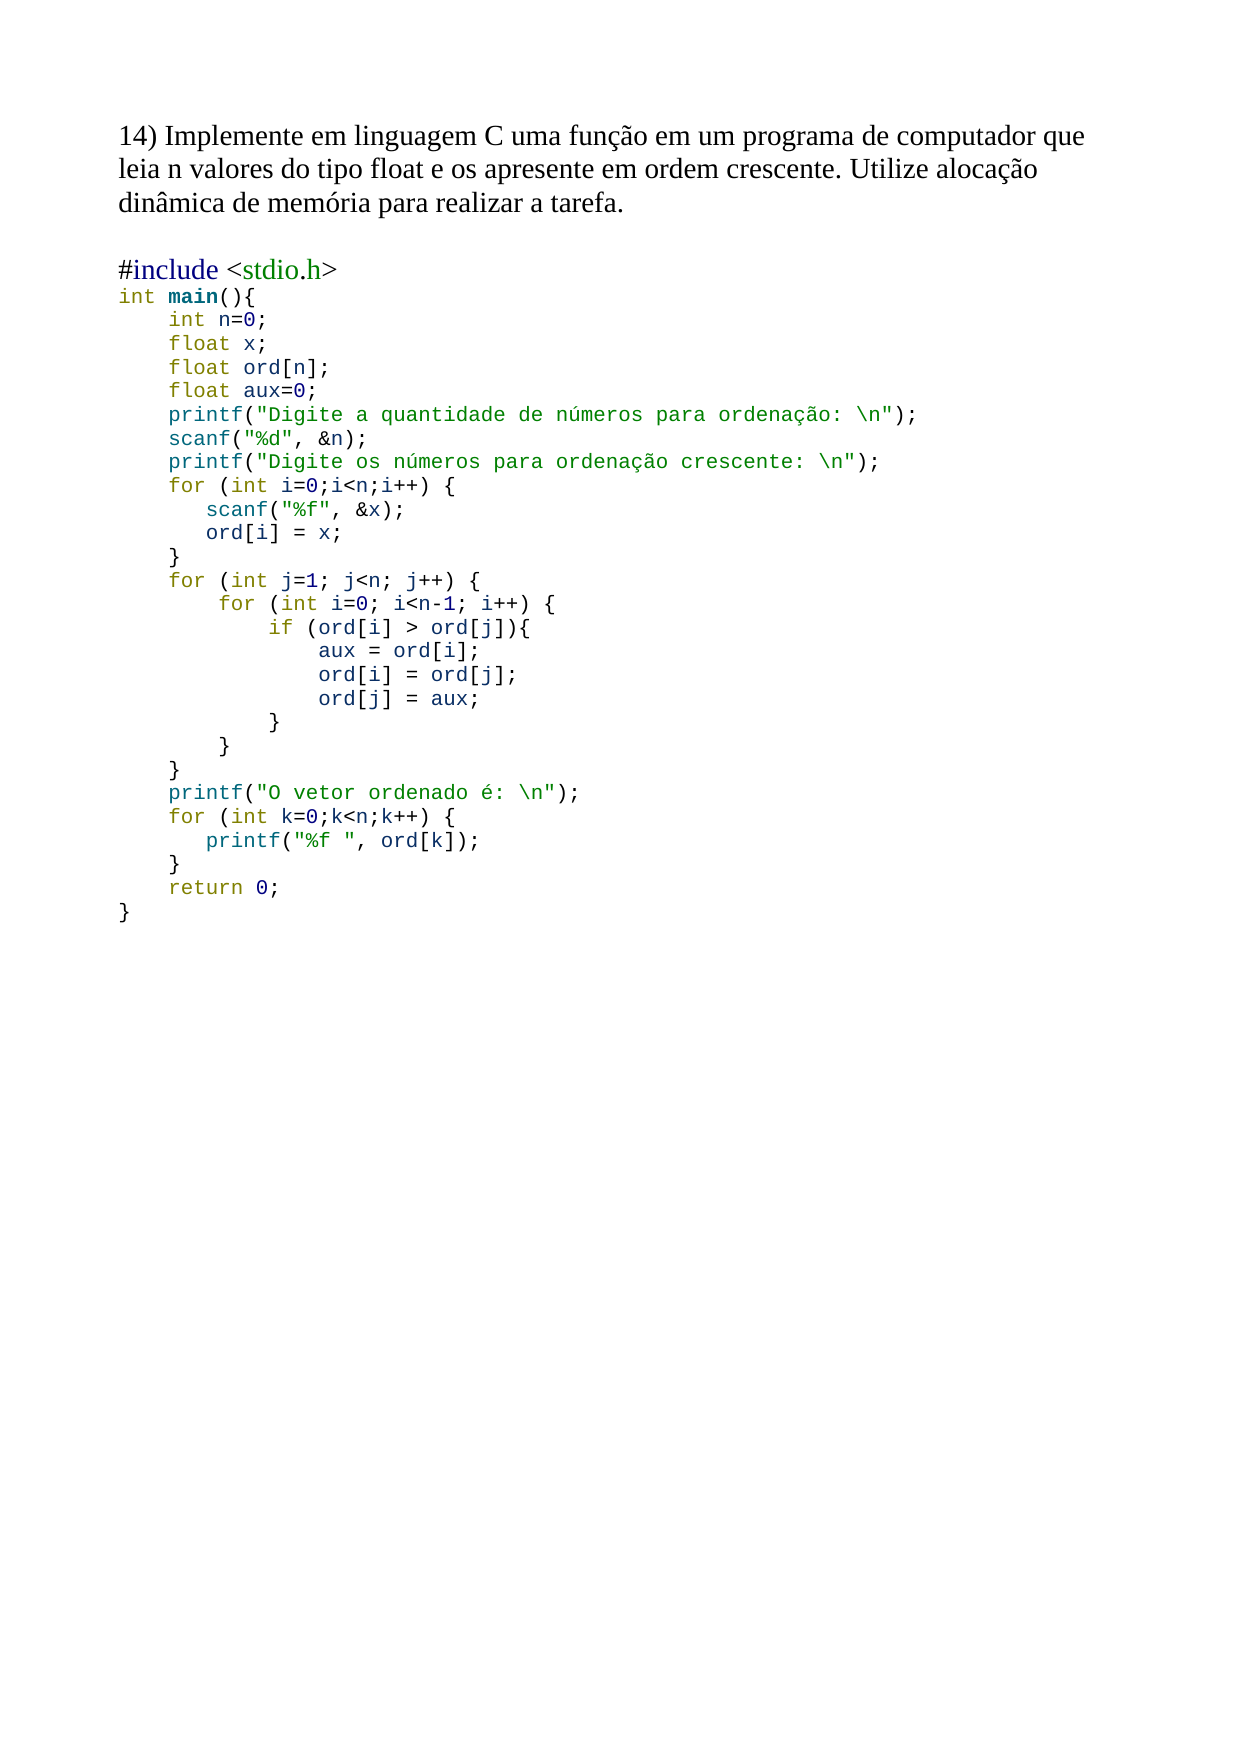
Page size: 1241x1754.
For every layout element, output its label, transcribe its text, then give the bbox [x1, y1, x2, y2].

text float ord[n]; [118, 357, 1122, 380]
text for (int k=0;k<n;k++) { [118, 806, 1122, 830]
text } [118, 711, 1122, 735]
text printf("Digite a quantidade de números para ordenação: \n"); [118, 404, 1122, 428]
text for (int i=0;i<n;i++) { [118, 475, 1122, 499]
text for (int i=0; i<n-1; i++) { [118, 593, 1122, 617]
text int n=0; [118, 309, 1122, 333]
text } [118, 853, 1122, 877]
text float aux=0; [118, 380, 1122, 404]
text ord[j] = aux; [118, 688, 1122, 711]
text ord[i] = ord[j]; [118, 664, 1122, 688]
text aux = ord[i]; [118, 641, 1122, 664]
text 14) Implemente em linguagem C uma função em um programa de computador que leia n valores do tipo float e os apresente em ordem crescente. Utilize alocação dinâmica de memória para realizar a tarefa. [118, 118, 1122, 219]
text } [118, 546, 1122, 569]
text scanf("%f", &x); [118, 499, 1122, 522]
text } [118, 901, 1122, 924]
text #include <stdio.h> [118, 252, 1122, 286]
text return 0; [118, 877, 1122, 901]
text } [118, 735, 1122, 759]
text int main(){ [118, 286, 1122, 309]
text scanf("%d", &n); [118, 428, 1122, 451]
text if (ord[i] > ord[j]){ [118, 617, 1122, 641]
text float x; [118, 333, 1122, 357]
text printf("Digite os números para ordenação crescente: \n"); [118, 451, 1122, 475]
text printf("O vetor ordenado é: \n"); [118, 782, 1122, 806]
text for (int j=1; j<n; j++) { [118, 569, 1122, 593]
text } [118, 759, 1122, 782]
text ord[i] = x; [118, 522, 1122, 546]
text printf("%f ", ord[k]); [118, 830, 1122, 853]
